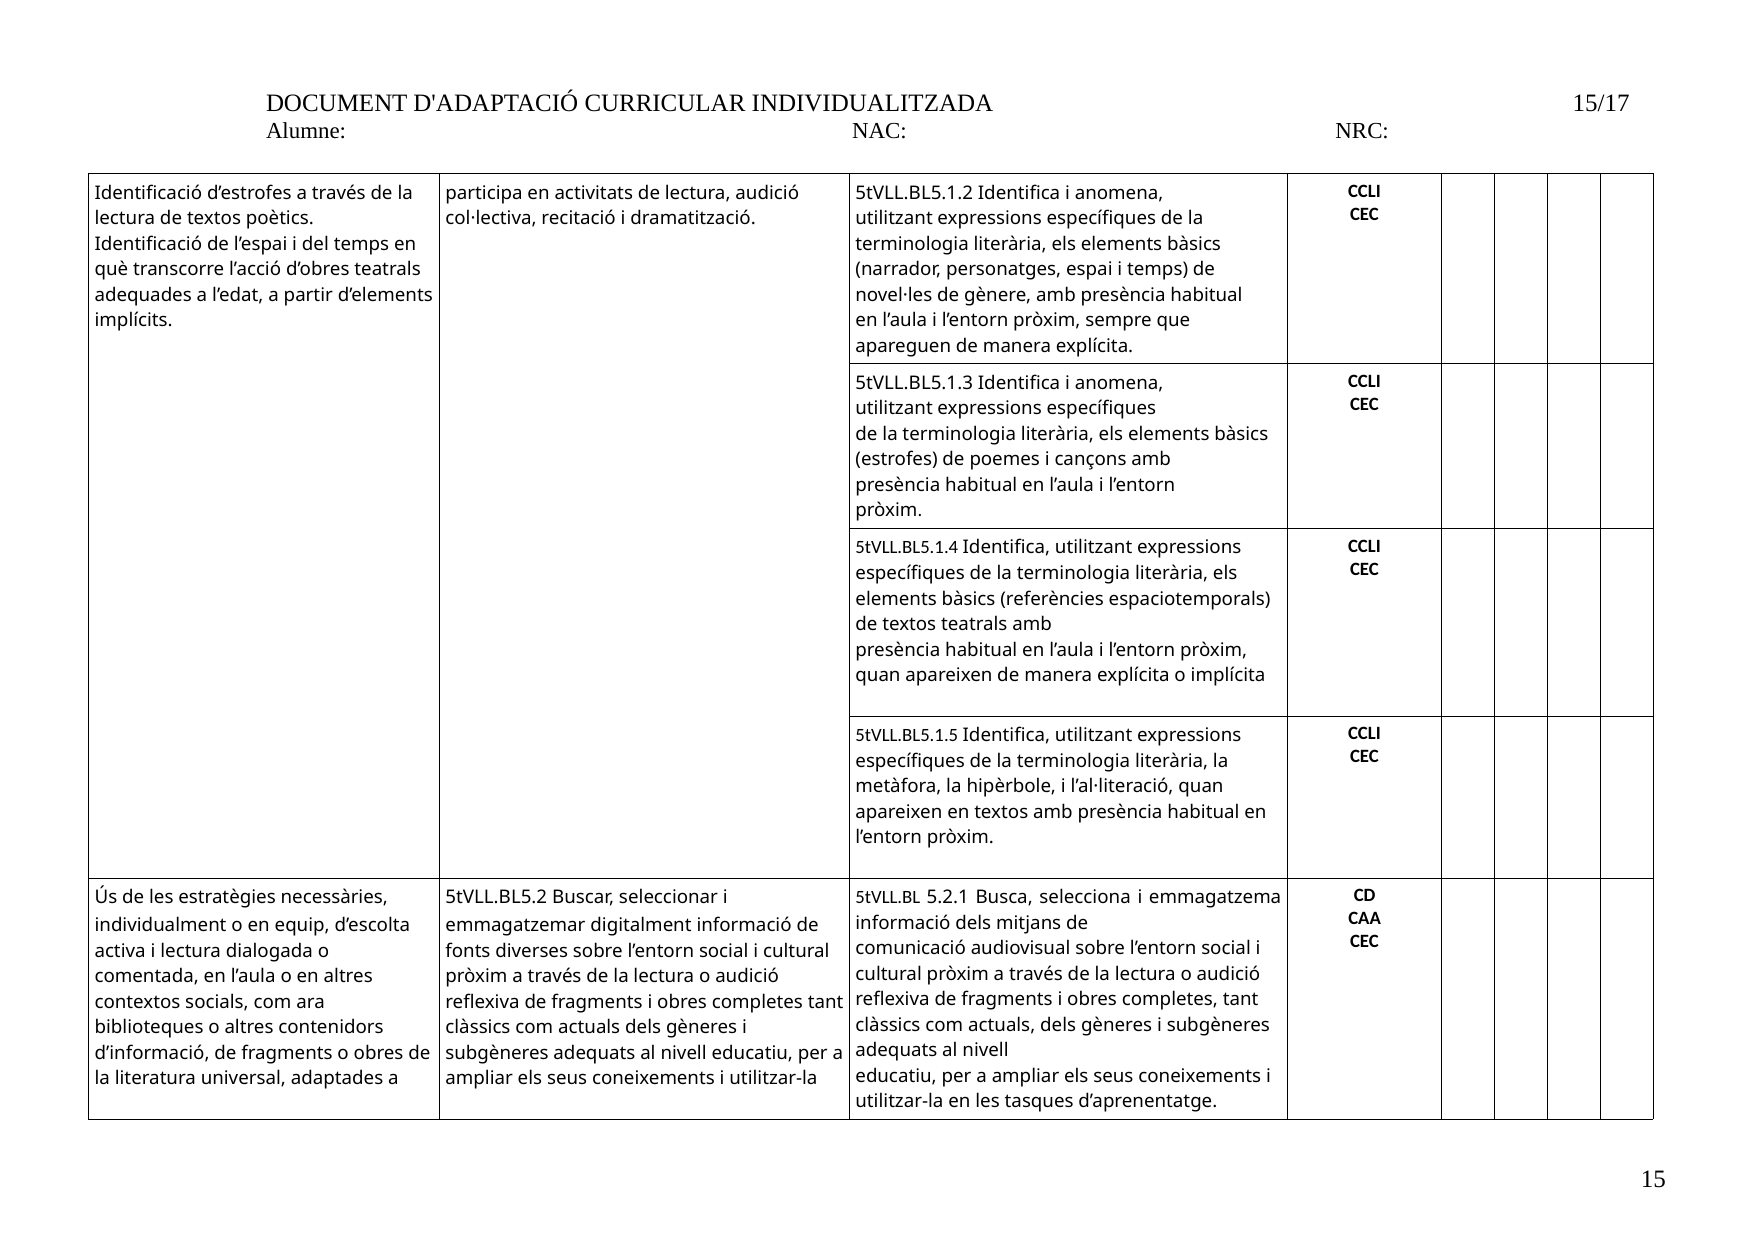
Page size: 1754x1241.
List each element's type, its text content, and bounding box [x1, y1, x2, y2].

table_cell [1601, 364, 1653, 528]
table_cell 5tVLL.BL5.1.3 Identifica i anomena, utilitzant expressions específiques de la terminologia literària, els elements bàsics (estrofes) de poemes i cançons amb presència habitual en l’aula i l’entorn pròxim. [850, 364, 1287, 528]
table_cell [1495, 717, 1547, 878]
table_cell [1442, 879, 1494, 1119]
table_cell [1601, 174, 1653, 363]
table_cell CCLI CEC [1288, 529, 1441, 716]
table_cell [1442, 717, 1494, 878]
table_cell CCLI CEC [1288, 364, 1441, 528]
table_cell 5tVLL.BL5.1.4 Identifica, utilitzant expressions específiques de la terminologia literària, els elements bàsics (referències espaciotemporals) de textos teatrals amb presència habitual en l’aula i l’entorn pròxim, quan apareixen de manera explícita o implícita [850, 529, 1287, 716]
table_cell [1442, 174, 1494, 363]
table_cell [1548, 364, 1600, 528]
table_cell CCLI CEC [1288, 717, 1441, 878]
table_cell CCLI CEC [1288, 174, 1441, 363]
table_cell [1601, 529, 1653, 716]
table_cell 5tVLL.BL5.2 Buscar, seleccionar i emmagatzemar digitalment informació de fonts diverses sobre l’entorn social i cultural pròxim a través de la lectura o audició reflexiva de fragments i obres completes tant clàssics com actuals dels gèneres i subgèneres adequats al nivell educatiu, per a ampliar els seus coneixements i utilitzar-la [440, 879, 849, 1119]
table_cell [1495, 879, 1547, 1119]
table_cell 5tVLL.BL5.1.5 Identifica, utilitzant expressions específiques de la terminologia literària, la metàfora, la hipèrbole, i l’al·literació, quan apareixen en textos amb presència habitual en l’entorn pròxim. [850, 717, 1287, 878]
table_cell Ús de les estratègies necessàries, individualment o en equip, d’escolta activa i lectura dialogada o comentada, en l’aula o en altres contextos socials, com ara biblioteques o altres contenidors d’informació, de fragments o obres de la literatura universal, adaptades a [89, 879, 439, 1119]
table_cell [1495, 529, 1547, 716]
table_cell [1548, 529, 1600, 716]
table_cell [1548, 717, 1600, 878]
table_cell [1495, 364, 1547, 528]
table_cell Identificació d’estrofes a través de la lectura de textos poètics. Identificació de l’espai i del temps en què transcorre l’acció d’obres teatrals adequades a l’edat, a partir d’elements implícits. [89, 174, 439, 878]
table_cell 5tVLL.BL5.1.2 Identifica i anomena, utilitzant expressions específiques de la terminologia literària, els elements bàsics (narrador, personatges, espai i temps) de novel·les de gènere, amb presència habitual en l’aula i l’entorn pròxim, sempre que apareguen de manera explícita. [850, 174, 1287, 363]
table_cell [1601, 717, 1653, 878]
table_cell CD CAA CEC [1288, 879, 1441, 1119]
table_cell [1442, 529, 1494, 716]
table_cell [1548, 174, 1600, 363]
table_cell participa en activitats de lectura, audició col·lectiva, recitació i dramatització. [440, 174, 849, 878]
table_cell [1495, 174, 1547, 363]
table_cell [1548, 879, 1600, 1119]
table_cell [1601, 879, 1653, 1119]
table_cell [1442, 364, 1494, 528]
table_cell 5tVLL.BL 5.2.1 Busca, selecciona i emmagatzema informació dels mitjans de comunicació audiovisual sobre l’entorn social i cultural pròxim a través de la lectura o audició reflexiva de fragments i obres completes, tant clàssics com actuals, dels gèneres i subgèneres adequats al nivell educatiu, per a ampliar els seus coneixements i utilitzar-la en les tasques d’aprenentatge. [850, 879, 1287, 1119]
